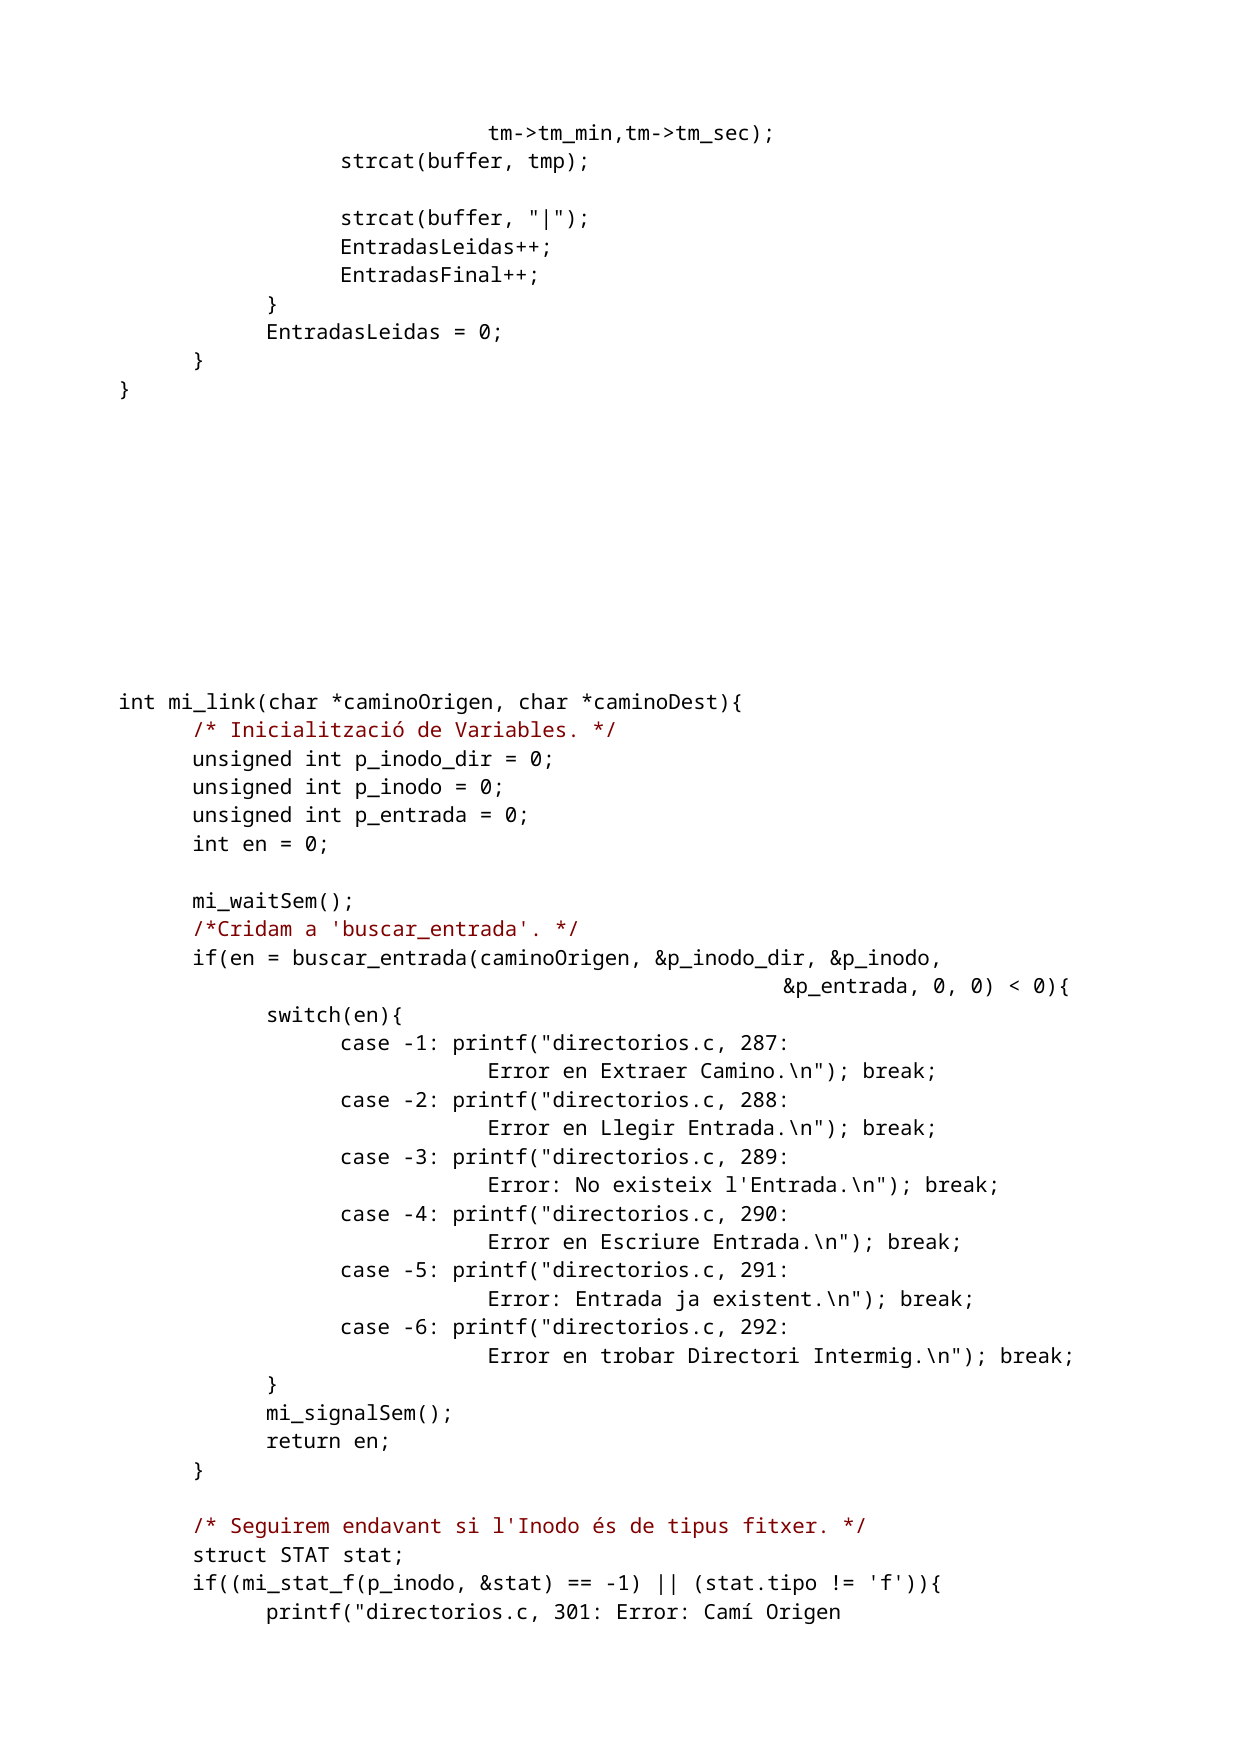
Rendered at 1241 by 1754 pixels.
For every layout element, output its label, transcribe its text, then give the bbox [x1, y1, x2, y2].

text unsigned int p_inodo_dir = 0; [118, 744, 1122, 772]
text case -3: printf("directorios.c, 289: [118, 1142, 1122, 1170]
text tm->tm_min,tm->tm_sec); [118, 118, 1122, 147]
text case -4: printf("directorios.c, 290: [118, 1199, 1122, 1227]
text Error en Escriure Entrada.\n"); break; [118, 1227, 1122, 1256]
text EntradasLeidas = 0; [118, 317, 1122, 346]
text Error: Entrada ja existent.\n"); break; [118, 1284, 1122, 1312]
text return en; [118, 1426, 1122, 1455]
text strcat(buffer, "|"); [118, 203, 1122, 232]
text /* Inicialització de Variables. */ [118, 715, 1122, 744]
text EntradasLeidas++; [118, 232, 1122, 260]
text case -5: printf("directorios.c, 291: [118, 1256, 1122, 1284]
text strcat(buffer, tmp); [118, 147, 1122, 175]
text printf("directorios.c, 301: Error: Camí Origen [118, 1597, 1122, 1625]
text switch(en){ [118, 1000, 1122, 1028]
text case -2: printf("directorios.c, 288: [118, 1085, 1122, 1113]
text case -1: printf("directorios.c, 287: [118, 1028, 1122, 1057]
text Error en Llegir Entrada.\n"); break; [118, 1113, 1122, 1142]
text int en = 0; [118, 829, 1122, 857]
text /*Cridam a 'buscar_entrada'. */ [118, 914, 1122, 943]
text if(en = buscar_entrada(caminoOrigen, &p_inodo_dir, &p_inodo, [118, 943, 1122, 971]
text Error en Extraer Camino.\n"); break; [118, 1057, 1122, 1085]
text &p_entrada, 0, 0) < 0){ [118, 971, 1122, 1000]
text unsigned int p_inodo = 0; [118, 772, 1122, 801]
text /* Seguirem endavant si l'Inodo és de tipus fitxer. */ [118, 1512, 1122, 1540]
text } [118, 374, 1122, 402]
text struct STAT stat; [118, 1540, 1122, 1568]
text Error en trobar Directori Intermig.\n"); break; [118, 1341, 1122, 1369]
text } [118, 1455, 1122, 1483]
text case -6: printf("directorios.c, 292: [118, 1312, 1122, 1341]
text Error: No existeix l'Entrada.\n"); break; [118, 1170, 1122, 1199]
text if((mi_stat_f(p_inodo, &stat) == -1) || (stat.tipo != 'f')){ [118, 1568, 1122, 1597]
text mi_signalSem(); [118, 1398, 1122, 1426]
text int mi_link(char *caminoOrigen, char *caminoDest){ [118, 687, 1122, 715]
text } [118, 289, 1122, 317]
text EntradasFinal++; [118, 260, 1122, 289]
text } [118, 346, 1122, 374]
text } [118, 1369, 1122, 1398]
text mi_waitSem(); [118, 886, 1122, 914]
text unsigned int p_entrada = 0; [118, 801, 1122, 829]
